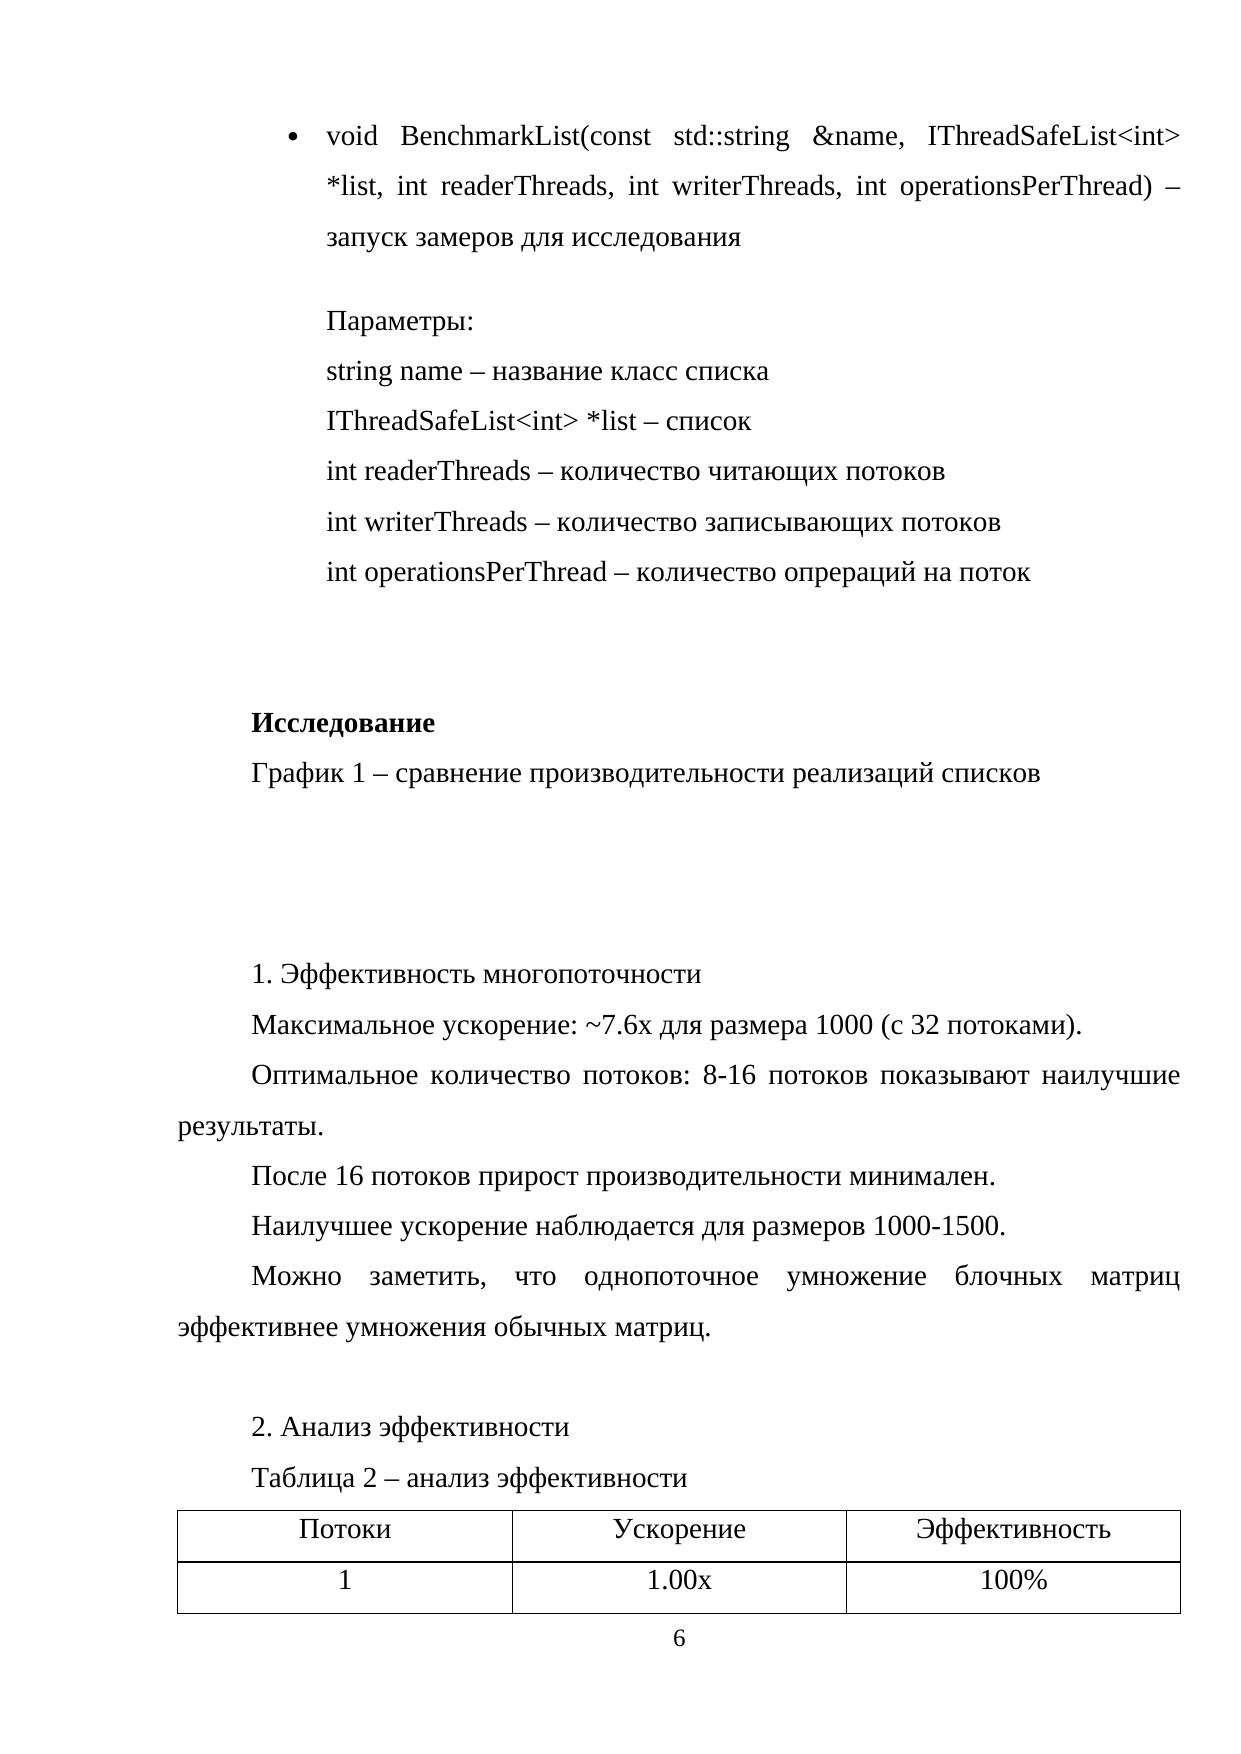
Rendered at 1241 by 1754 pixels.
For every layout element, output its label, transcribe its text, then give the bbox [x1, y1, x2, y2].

text Оптимальное количество потоков: 8-16 потоков показывают наилучшие результаты. [177, 1057, 1181, 1141]
text Таблица 2 – анализ эффективности [177, 1460, 1181, 1493]
table_cell 1 [178, 1563, 512, 1613]
list void BenchmarkList(const std::string &name, IThreadSafeList<int> *list, int readerThreads, int writerThreads, int operationsPerThread) – запуск замеров для исследования [288, 118, 1181, 252]
list int operationsPerThread – количество опрераций на поток [326, 554, 1181, 588]
list IThreadSafeList<int> *list – список [326, 403, 1181, 437]
text Можно заметить, что однопоточное умножение блочных матриц эффективнее умножения обычных матриц. [177, 1258, 1181, 1342]
text График 1 – сравнение производительности реализаций списков [177, 755, 1181, 789]
list string name – название класс списка [326, 353, 1181, 386]
list int readerThreads – количество читающих потоков [326, 453, 1181, 487]
text Наилучшее ускорение наблюдается для размеров 1000-1500. [177, 1208, 1181, 1242]
text Исследование [177, 705, 1181, 739]
text Максимальное ускорение: ~7.6x для размера 1000 (с 32 потоками). [177, 1007, 1181, 1041]
table_cell 1.00х [513, 1563, 846, 1613]
table_cell 100% [847, 1563, 1180, 1613]
text 1. Эффективность многопоточности [177, 957, 1181, 990]
text После 16 потоков прирост производительности минимален. [177, 1158, 1181, 1191]
list int writerThreads – количество записывающих потоков [326, 504, 1181, 537]
table_header Ускорение [513, 1511, 846, 1561]
table_header Потоки [178, 1511, 512, 1561]
list Параметры: [326, 303, 1181, 336]
text 2. Анализ эффективности [177, 1409, 1181, 1443]
table_header Эффективность [847, 1511, 1180, 1561]
